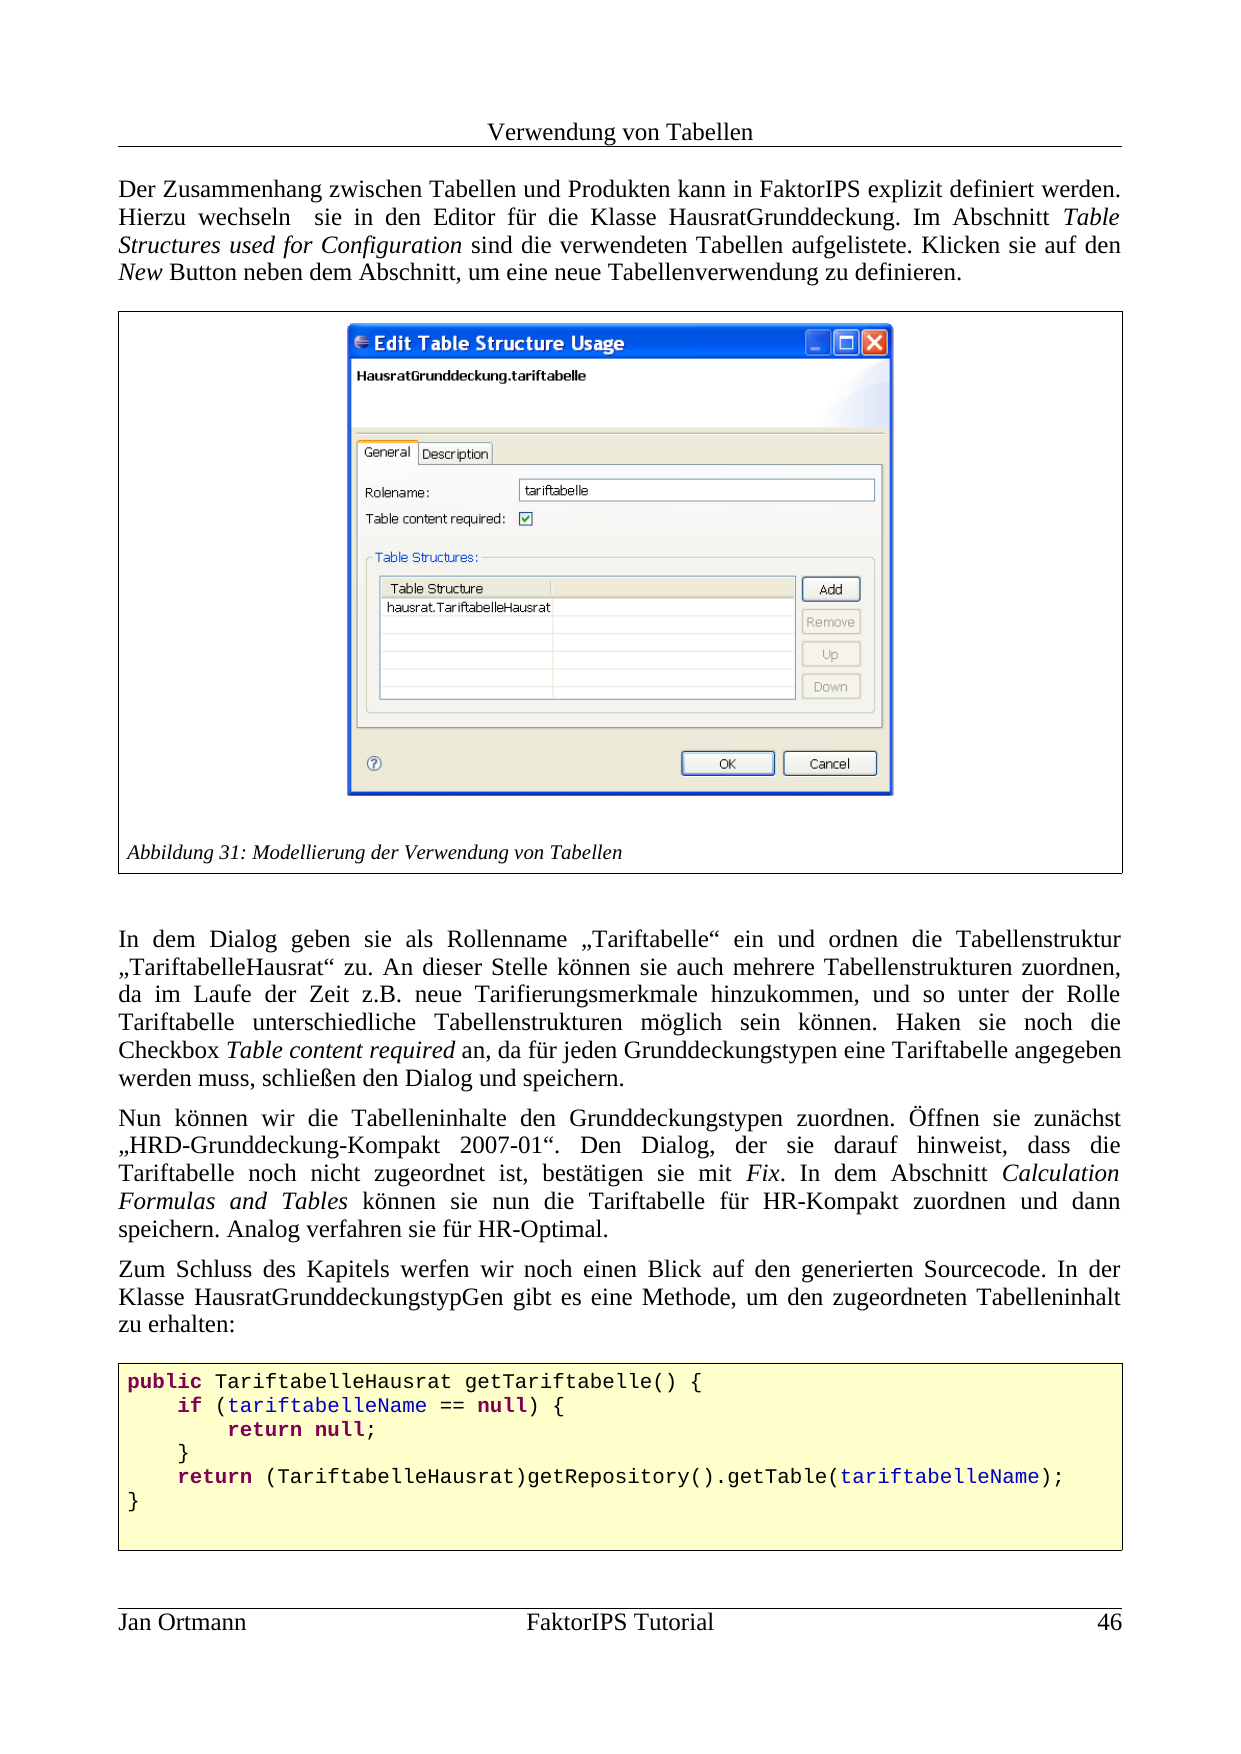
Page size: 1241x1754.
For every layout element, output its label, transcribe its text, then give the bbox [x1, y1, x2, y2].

text } [127, 1490, 1113, 1513]
text Der Zusammenhang zwischen Tabellen und Produkten kann in FaktorIPS explizit definiert werden. Hierzu wechseln sie in den Editor für die Klasse HausratGrunddeckung. Im Abschnitt Table Structures used for Configuration sind die verwendeten Tabellen aufgelistete. Klicken sie auf den New Button neben dem Abschnitt, um eine neue Tabellenverwendung zu definieren. [118, 175, 1122, 286]
text return (TariftabelleHausrat)getRepository().getTable(tariftabelleName); [127, 1466, 1113, 1490]
text if (tariftabelleName == null) { [127, 1395, 1113, 1419]
text Nun können wir die Tabelleninhalte den Grunddeckungstypen zuordnen. Öffnen sie zunächst „HRD-Grunddeckung-Kompakt 2007-01“. Den Dialog, der sie darauf hinweist, dass die Tariftabelle noch nicht zugeordnet ist, bestätigen sie mit Fix. In dem Abschnitt Calculation Formulas and Tables können sie nun die Tariftabelle für HR-Kompakt zuordnen und dann speichern. Analog verfahren sie für HR-Optimal. [118, 1104, 1122, 1242]
text } [127, 1442, 1113, 1466]
text Zum Schluss des Kapitels werfen wir noch einen Blick auf den generierten Sourcecode. In der Klasse HausratGrunddeckungstypGen gibt es eine Methode, um den zugeordneten Tabelleninhalt zu erhalten: [118, 1255, 1122, 1338]
text public TariftabelleHausrat getTariftabelle() { [127, 1371, 1113, 1395]
picture [343, 319, 897, 801]
text In dem Dialog geben sie als Rollenname „Tariftabelle“ ein und ordnen die Tabellenstruktur „TariftabelleHausrat“ zu. An dieser Stelle können sie auch mehrere Tabellenstrukturen zuordnen, da im Laufe der Zeit z.B. neue Tarifierungsmerkmale hinzukommen, und so unter der Rolle Tariftabelle unterschiedliche Tabellenstrukturen möglich sein können. Haken sie noch die Checkbox Table content required an, da für jeden Grunddeckungstypen eine Tariftabelle angegeben werden muss, schließen den Dialog und speichern. [118, 925, 1122, 1091]
text return null; [127, 1419, 1113, 1442]
text Abbildung 31: Modellierung der Verwendung von Tabellen [127, 841, 1113, 864]
